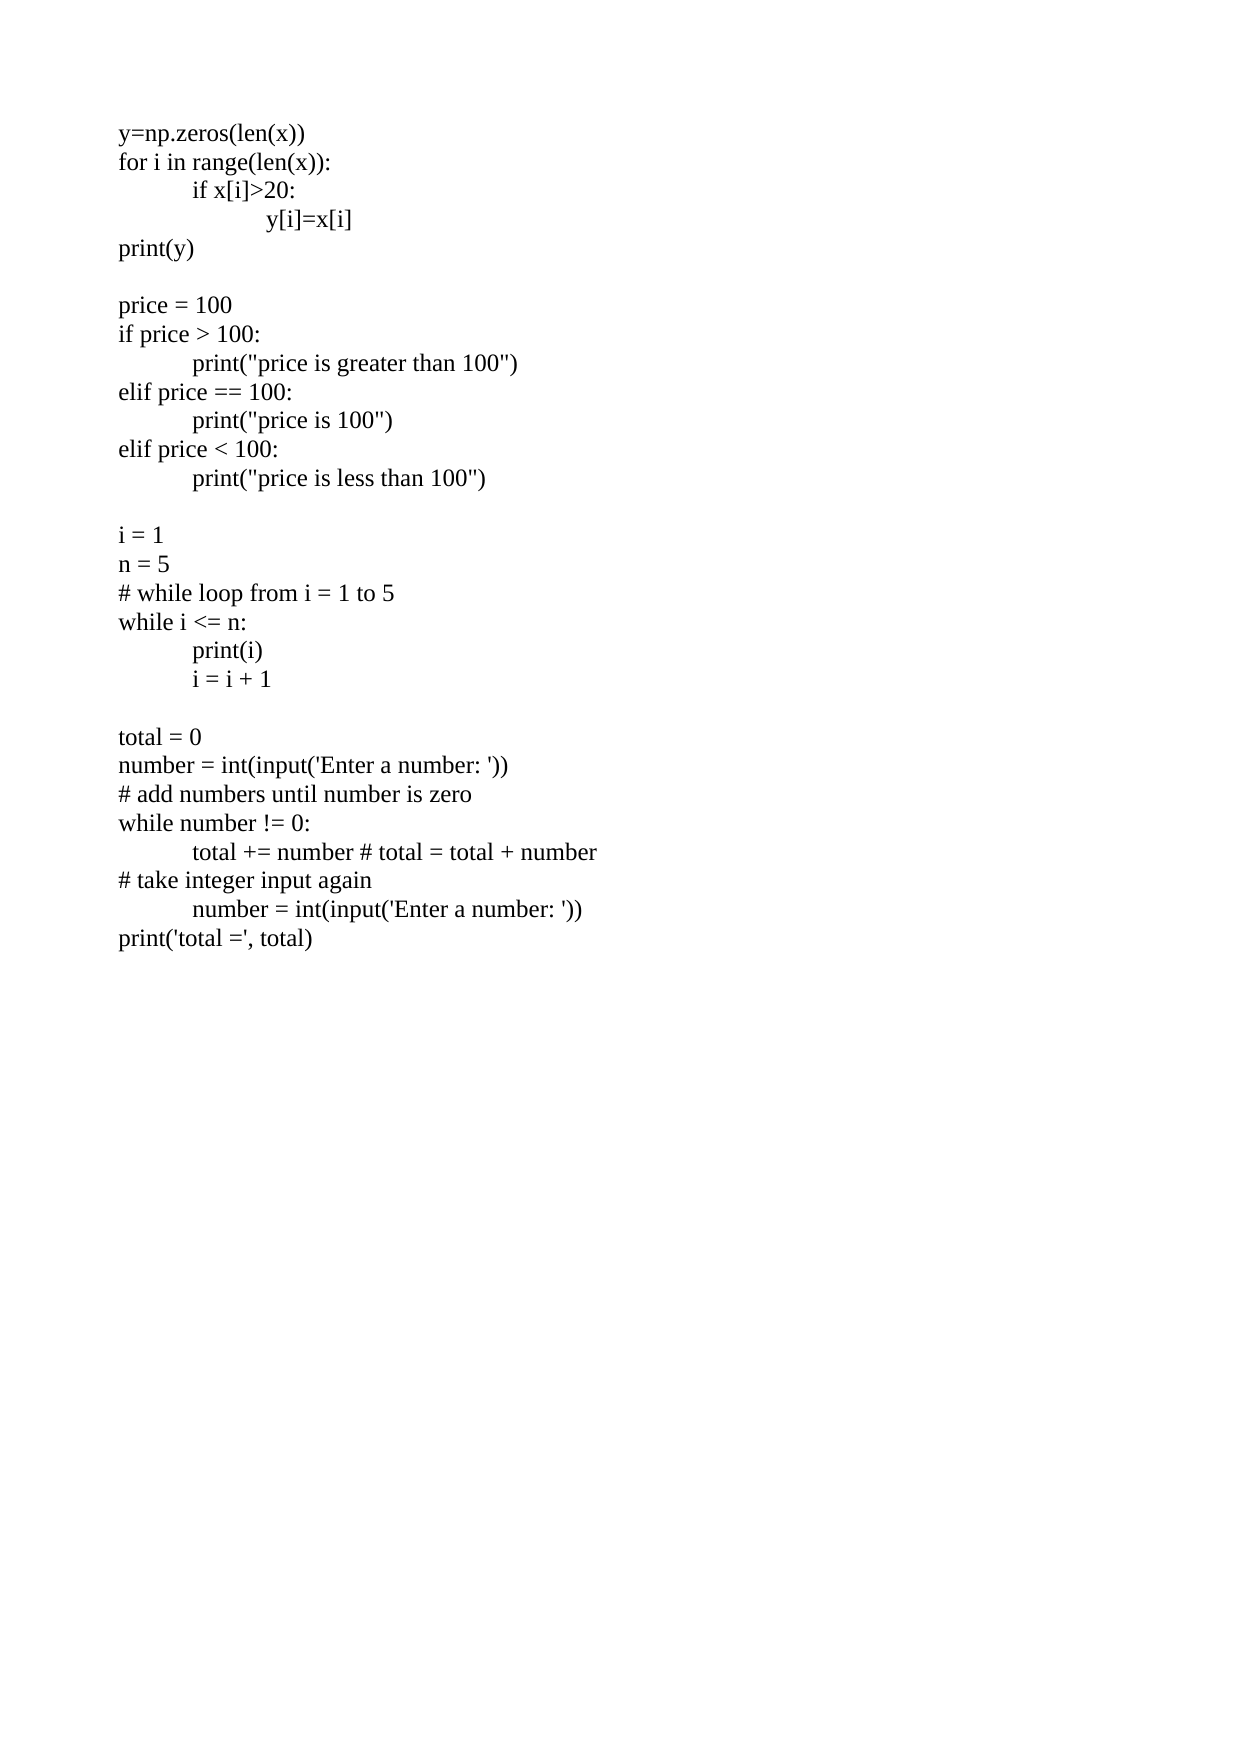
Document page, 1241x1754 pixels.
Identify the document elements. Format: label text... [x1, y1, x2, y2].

text while number != 0: [118, 808, 1122, 837]
text print(i) [118, 636, 1122, 664]
text y=np.zeros(len(x)) [118, 118, 1122, 147]
text total = 0 [118, 722, 1122, 751]
text number = int(input('Enter a number: ')) [118, 894, 1122, 923]
text elif price < 100: [118, 434, 1122, 463]
text price = 100 [118, 291, 1122, 319]
text n = 5 [118, 549, 1122, 578]
text # add numbers until number is zero [118, 779, 1122, 808]
text # take integer input again [118, 866, 1122, 894]
text for i in range(len(x)): [118, 147, 1122, 176]
text total += number # total = total + number [118, 837, 1122, 866]
text i = i + 1 [118, 664, 1122, 693]
text number = int(input('Enter a number: ')) [118, 751, 1122, 779]
text while i <= n: [118, 607, 1122, 636]
text print("price is 100") [118, 406, 1122, 434]
text if price > 100: [118, 319, 1122, 348]
text y[i]=x[i] [118, 204, 1122, 233]
text print("price is greater than 100") [118, 348, 1122, 377]
text print('total =', total) [118, 923, 1122, 952]
text print("price is less than 100") [118, 463, 1122, 492]
text # while loop from i = 1 to 5 [118, 578, 1122, 607]
text elif price == 100: [118, 377, 1122, 406]
text print(y) [118, 233, 1122, 262]
text if x[i]>20: [118, 176, 1122, 204]
text i = 1 [118, 521, 1122, 549]
